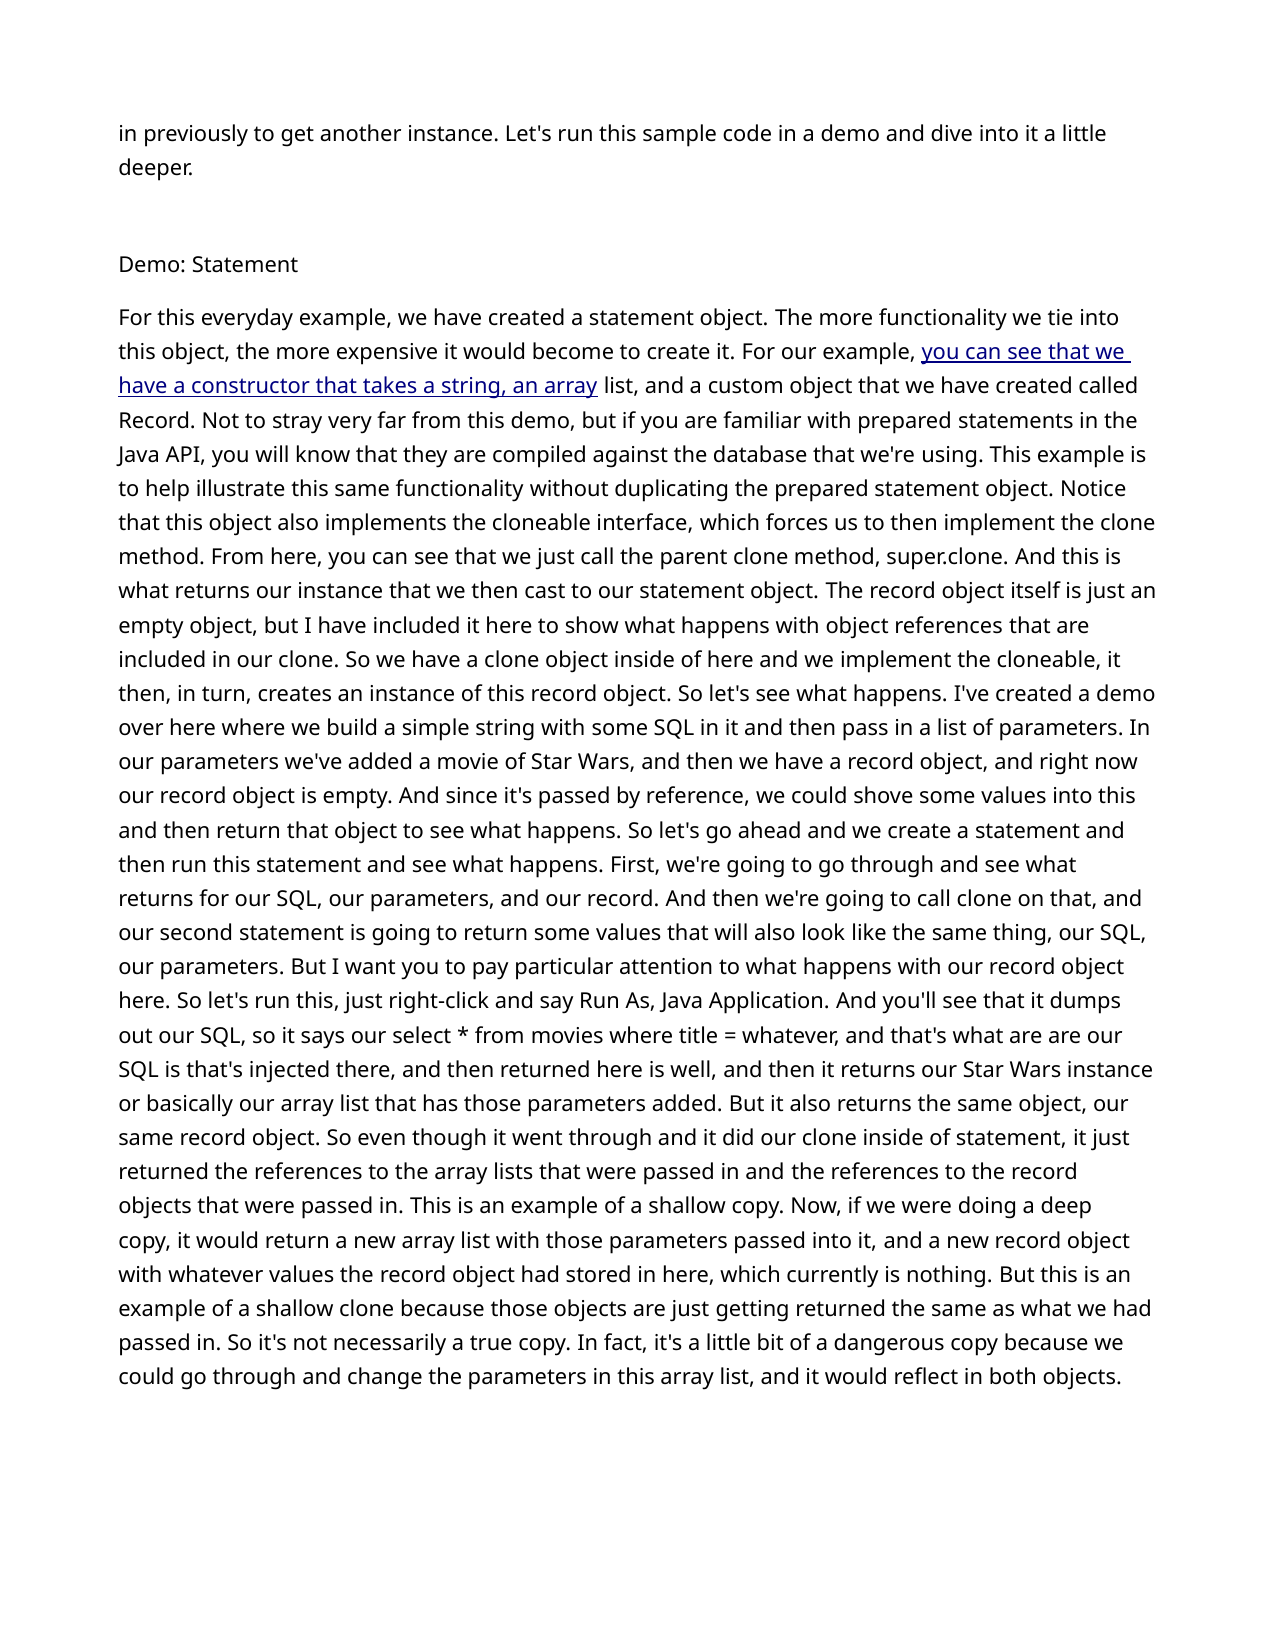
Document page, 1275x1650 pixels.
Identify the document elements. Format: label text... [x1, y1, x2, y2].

text For this everyday example, we have created a statement object. The more functionality we tie into this object, the more expensive it would become to create it. For our example, you can see that we have a constructor that takes a string, an array list, and a custom object that we have created called Record. Not to stray very far from this demo, but if you are familiar with prepared statements in the Java API, you will know that they are compiled against the database that we're using. This example is to help illustrate this same functionality without duplicating the prepared statement object. Notice that this object also implements the cloneable interface, which forces us to then implement the clone method. From here, you can see that we just call the parent clone method, super.clone. And this is what returns our instance that we then cast to our statement object. The record object itself is just an empty object, but I have included it here to show what happens with object references that are included in our clone. So we have a clone object inside of here and we implement the cloneable, it then, in turn, creates an instance of this record object. So let's see what happens. I've created a demo over here where we build a simple string with some SQL in it and then pass in a list of parameters. In our parameters we've added a movie of Star Wars, and then we have a record object, and right now our record object is empty. And since it's passed by reference, we could shove some values into this and then return that object to see what happens. So let's go ahead and we create a statement and then run this statement and see what happens. First, we're going to go through and see what returns for our SQL, our parameters, and our record. And then we're going to call clone on that, and our second statement is going to return some values that will also look like the same thing, our SQL, our parameters. But I want you to pay particular attention to what happens with our record object here. So let's run this, just right‑click and say Run As, Java Application. And you'll see that it dumps out our SQL, so it says our select * from movies where title = whatever, and that's what are are our SQL is that's injected there, and then returned here is well, and then it returns our Star Wars instance or basically our array list that has those parameters added. But it also returns the same object, our same record object. So even though it went through and it did our clone inside of statement, it just returned the references to the array lists that were passed in and the references to the record objects that were passed in. This is an example of a shallow copy. Now, if we were doing a deep copy, it would return a new array list with those parameters passed into it, and a new record object with whatever values the record object had stored in here, which currently is nothing. But this is an example of a shallow clone because those objects are just getting returned the same as what we had passed in. So it's not necessarily a true copy. In fact, it's a little bit of a dangerous copy because we could go through and change the parameters in this array list, and it would reflect in both objects. [118, 302, 1157, 1391]
subtitle Demo: Statement [118, 249, 1157, 279]
text in previously to get another instance. Let's run this sample code in a demo and dive into it a little deeper. [118, 118, 1157, 182]
